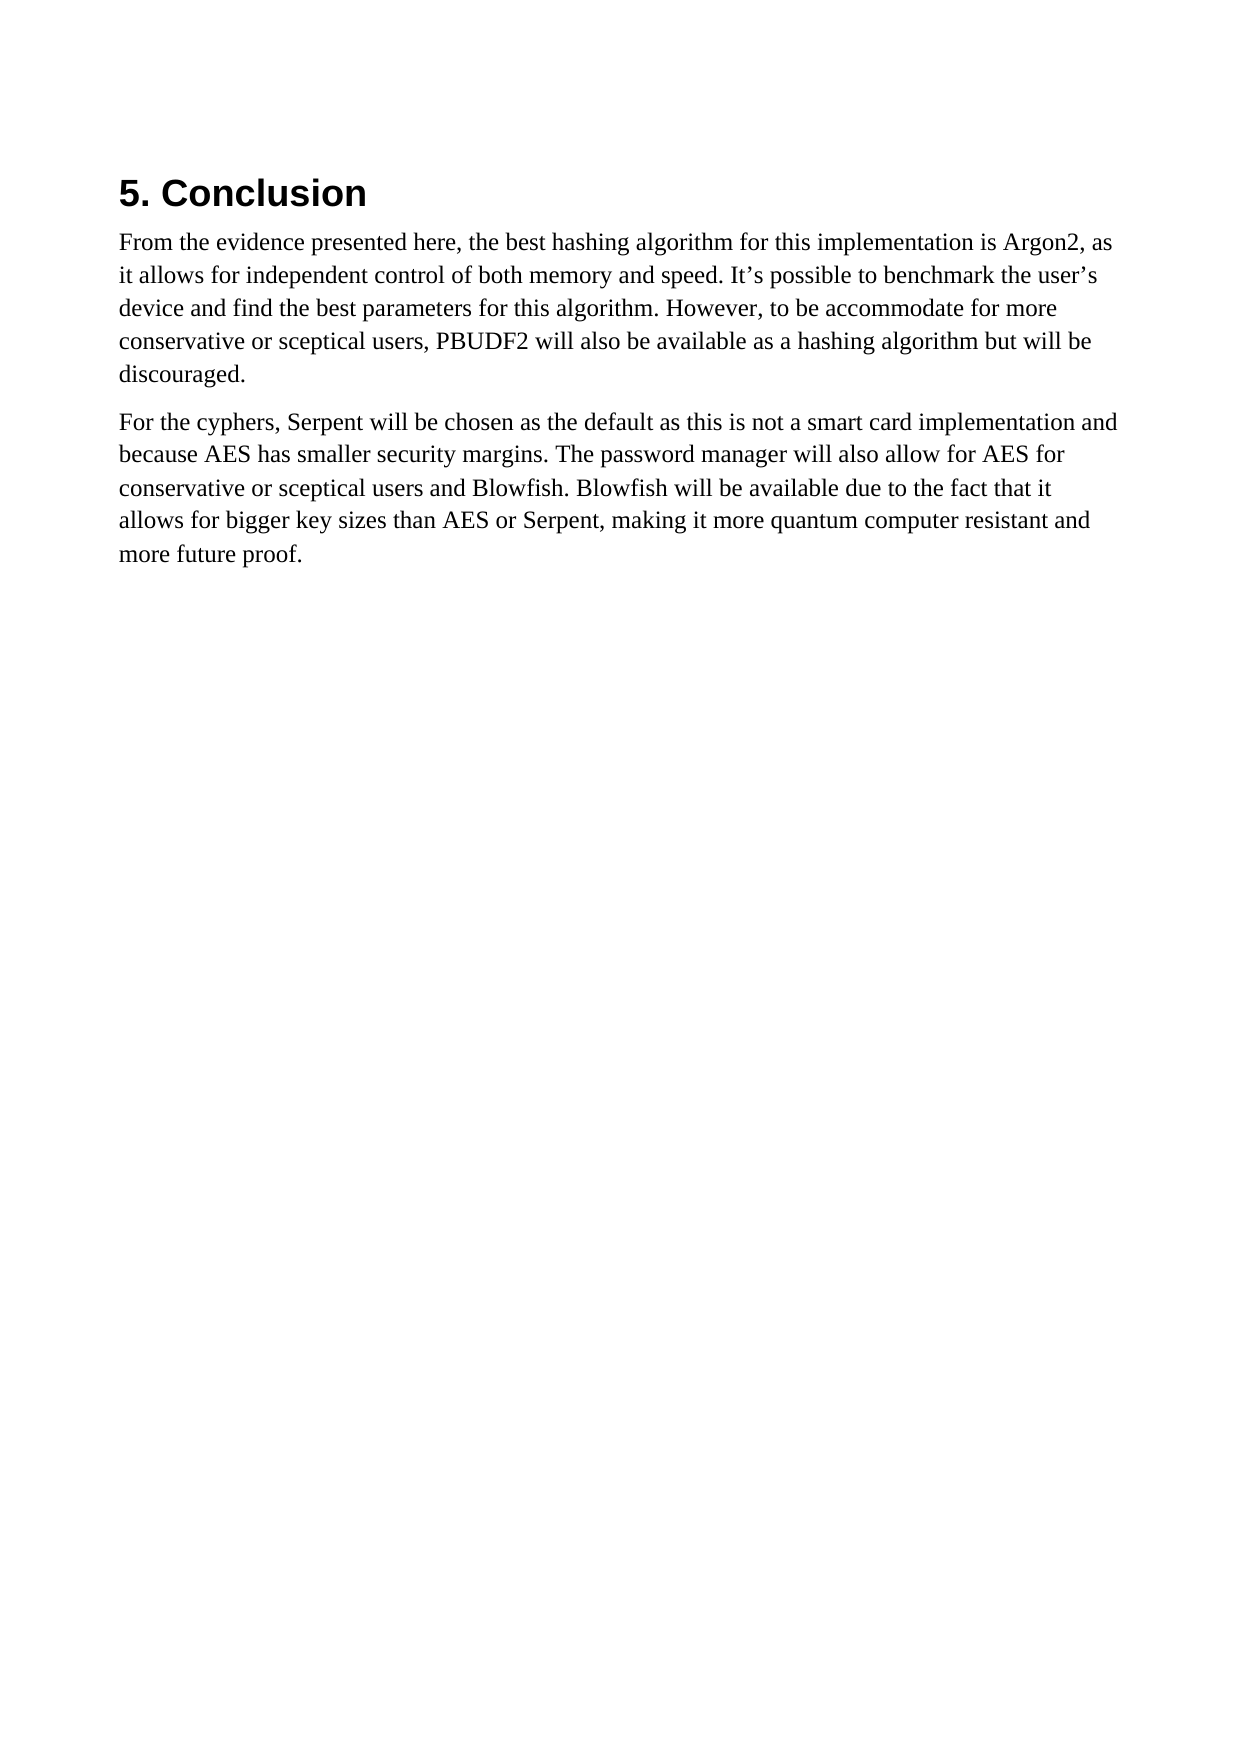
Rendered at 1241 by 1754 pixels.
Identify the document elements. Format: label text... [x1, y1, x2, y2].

text For the cyphers, Serpent will be chosen as the default as this is not a smart card implementation and because AES has smaller security margins. The password manager will also allow for AES for conservative or sceptical users and Blowfish. Blowfish will be available due to the fact that it allows for bigger key sizes than AES or Serpent, making it more quantum computer resistant and more future proof. [119, 407, 1121, 567]
subtitle 5. Conclusion [119, 171, 1121, 214]
text From the evidence presented here, the best hashing algorithm for this implementation is Argon2, as it allows for independent control of both memory and speed. It’s possible to benchmark the user’s device and find the best parameters for this algorithm. However, to be accommodate for more conservative or sceptical users, PBUDF2 will also be available as a hashing algorithm but will be discouraged. [119, 227, 1121, 388]
